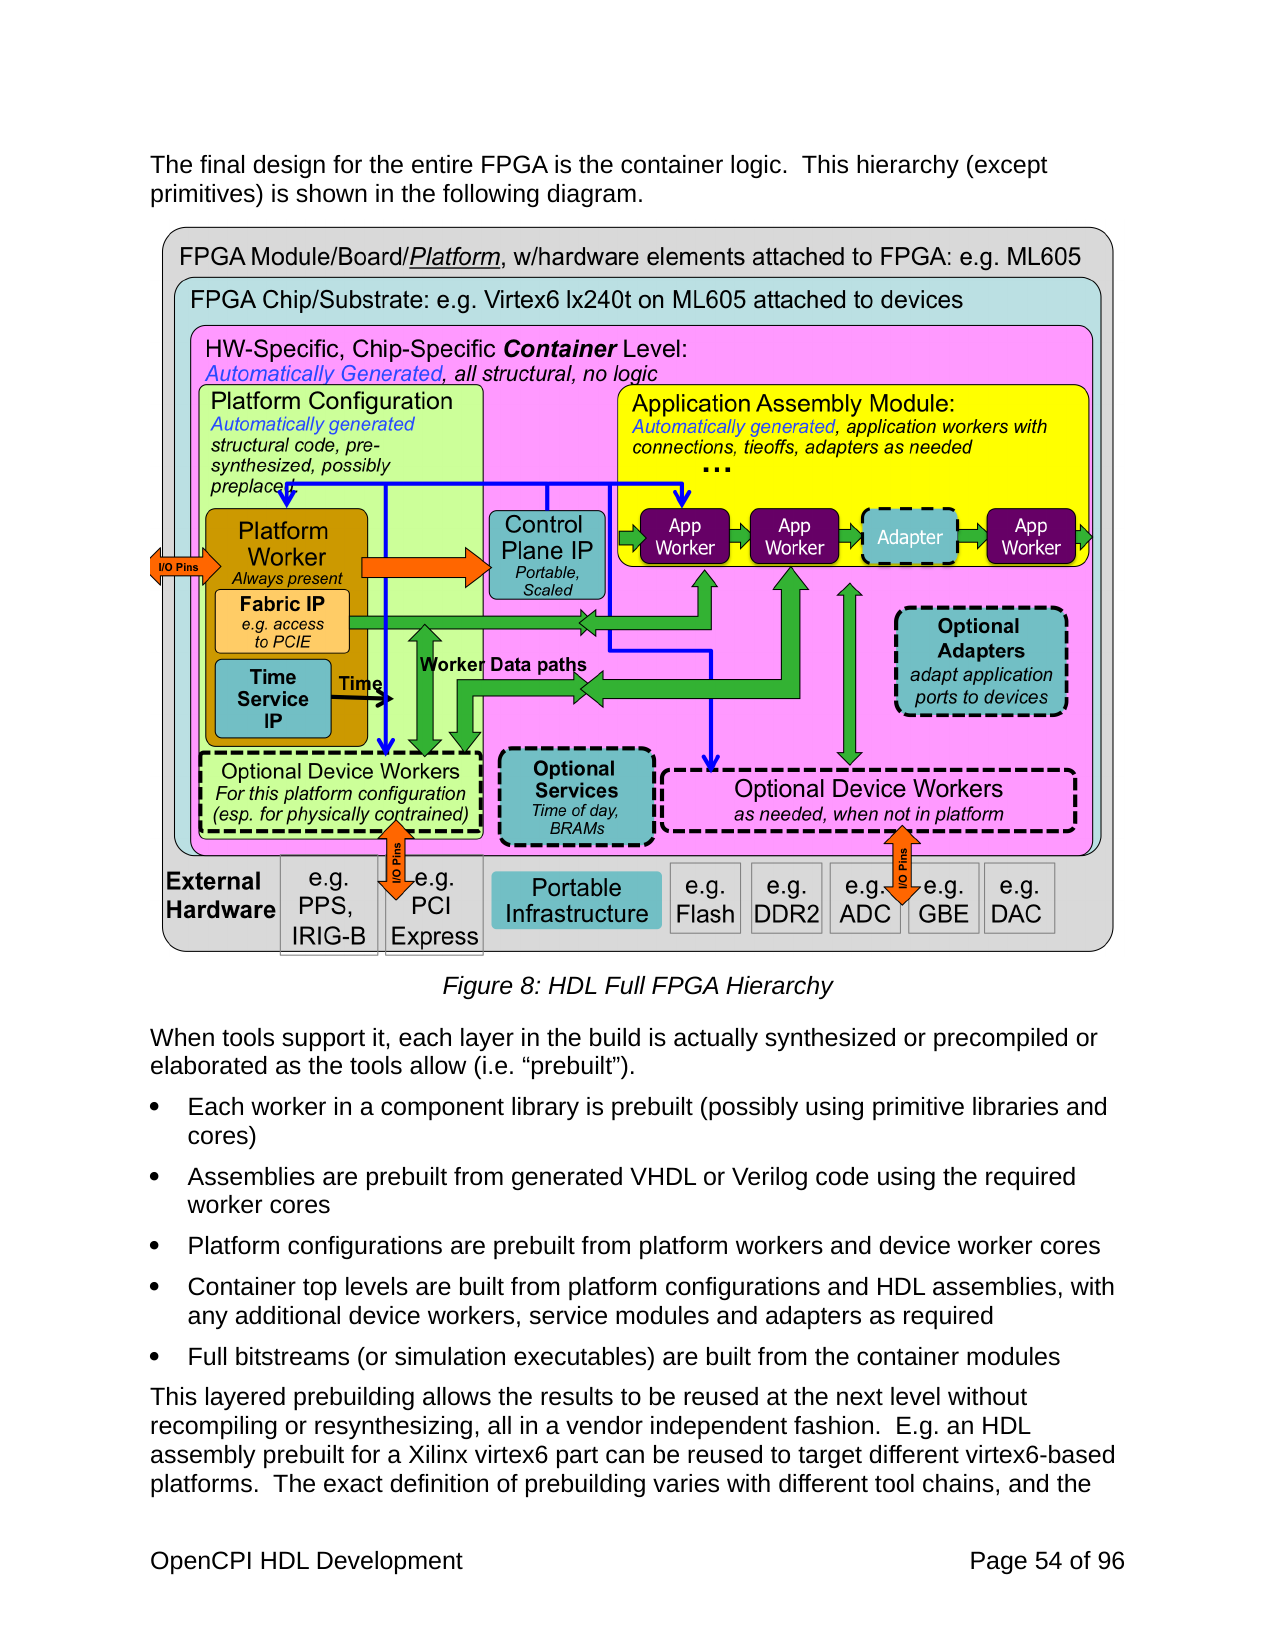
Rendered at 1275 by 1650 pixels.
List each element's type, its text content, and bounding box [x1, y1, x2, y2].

list Full bitstreams (or simulation executables) are built from the container modules [150, 1342, 1125, 1370]
text Figure 8: HDL Full FPGA Hierarchy [150, 971, 1125, 1000]
list Platform configurations are prebuilt from platform workers and device worker cores [150, 1231, 1125, 1260]
list Assemblies are prebuilt from generated VHDL or Verilog code using the required worker cores [150, 1162, 1125, 1219]
text This layered prebuilding allows the results to be reused at the next level without recompiling or resynthesizing, all in a vendor independent fashion. E.g. an HDL assembly prebuilt for a Xilinx virtex6 part can be reused to target different virtex6-based platforms. The exact definition of prebuilding varies with different tool chains, and the [150, 1382, 1125, 1497]
text When tools support it, each layer in the build is actually synthesized or precompiled or elaborated as the tools allow (i.e. “prebuilt”). [150, 1022, 1125, 1080]
list Container top levels are built from platform configurations and HDL assemblies, with any additional device workers, service modules and adapters as required [150, 1272, 1125, 1329]
text The final design for the entire FPGA is the container logic. This hierarchy (except primitives) is shown in the following diagram. [150, 150, 1125, 207]
list Each worker in a component library is prebuilt (possibly using primitive libraries and cores) [150, 1092, 1125, 1149]
picture [150, 219, 1125, 957]
